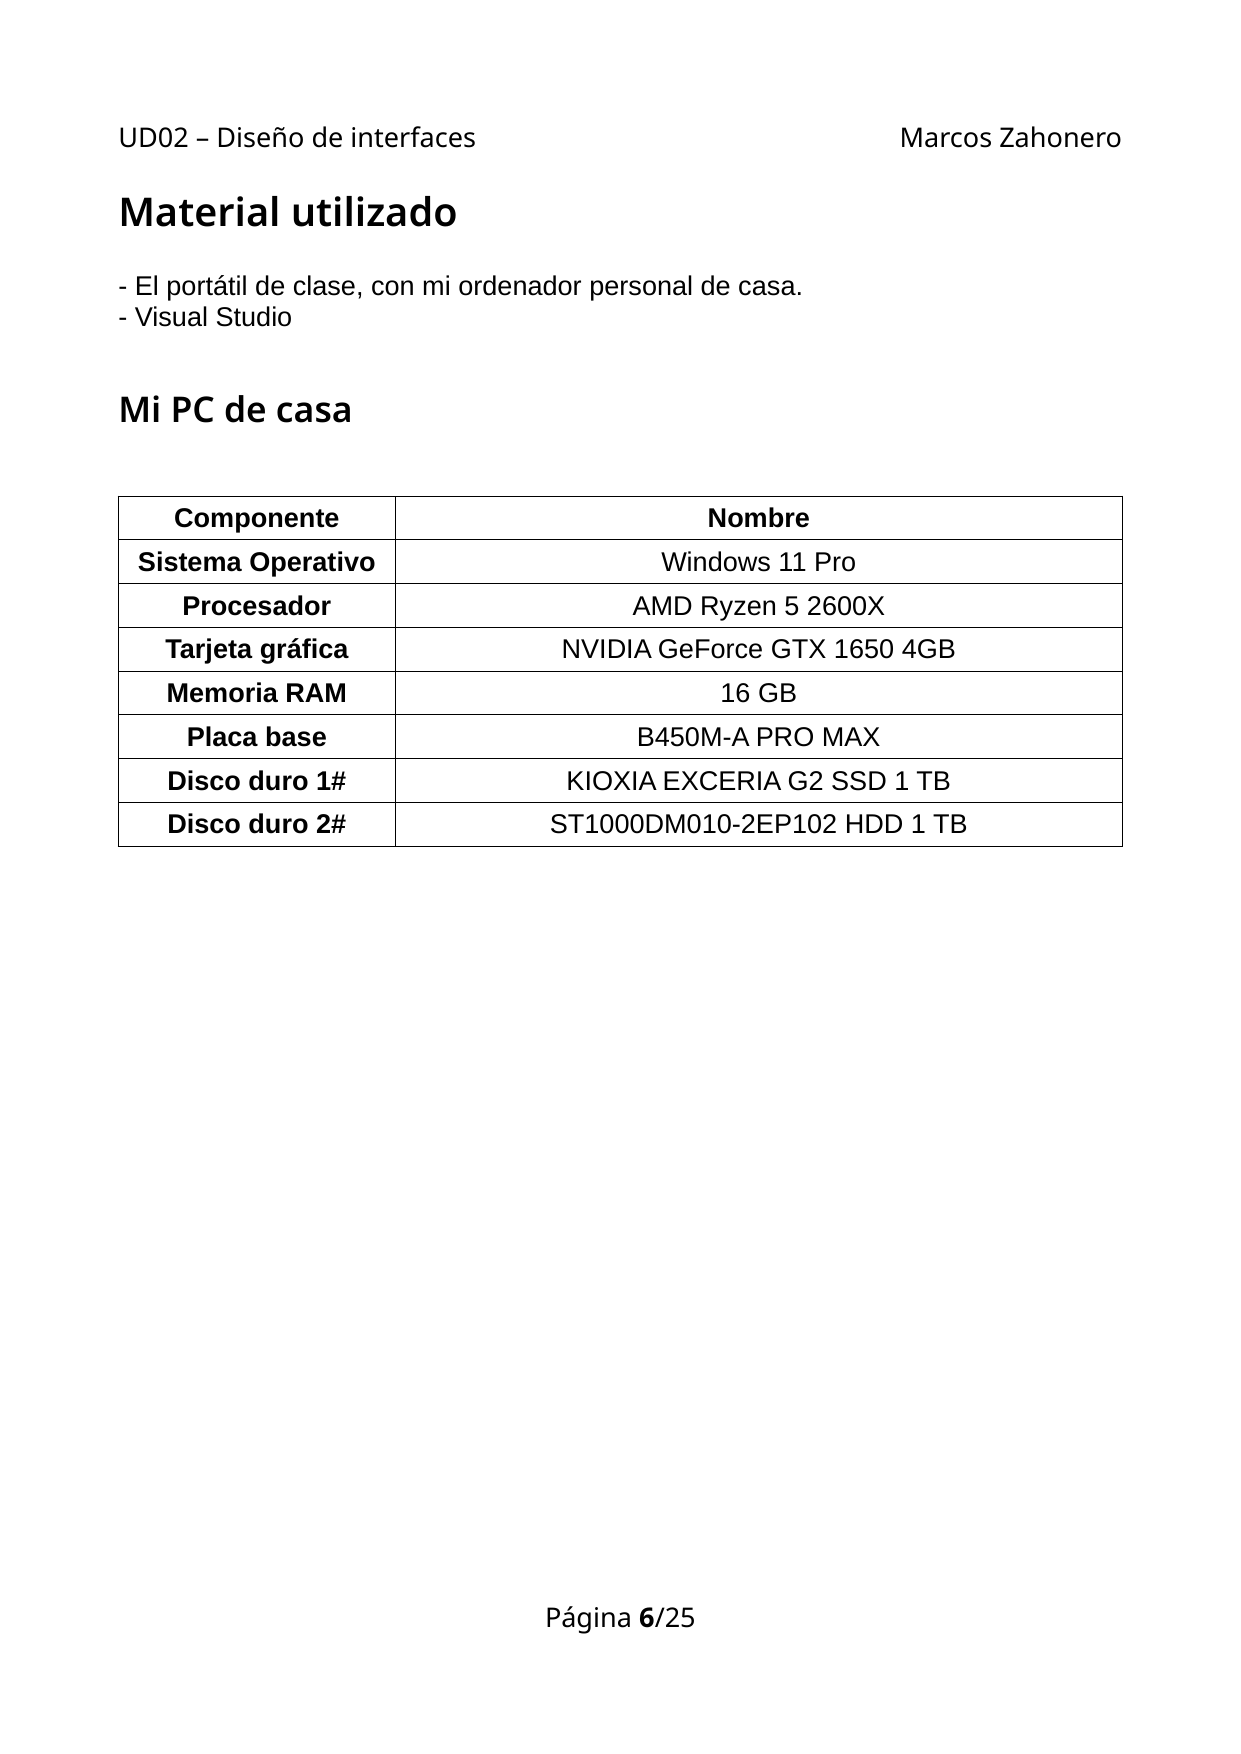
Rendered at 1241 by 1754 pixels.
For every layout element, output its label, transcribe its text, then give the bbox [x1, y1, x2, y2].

table_cell Placa base [119, 715, 395, 758]
table_cell KIOXIA EXCERIA G2 SSD 1 TB [396, 759, 1122, 802]
text - Visual Studio [118, 301, 1122, 332]
table_cell 16 GB [396, 672, 1122, 714]
table_header Nombre [396, 497, 1122, 539]
table_cell Tarjeta gráfica [119, 628, 395, 671]
table_cell B450M-A PRO MAX [396, 715, 1122, 758]
table_cell AMD Ryzen 5 2600X [396, 584, 1122, 627]
table_cell Windows 11 Pro [396, 540, 1122, 583]
table_header Componente [119, 497, 395, 539]
table_cell NVIDIA GeForce GTX 1650 4GB [396, 628, 1122, 671]
table_cell Memoria RAM [119, 672, 395, 714]
table_cell Disco duro 1# [119, 759, 395, 802]
table_cell Sistema Operativo [119, 540, 395, 583]
table_cell Disco duro 2# [119, 803, 395, 846]
table_cell ST1000DM010-2EP102 HDD 1 TB [396, 803, 1122, 846]
text - El portátil de clase, con mi ordenador personal de casa. [118, 270, 1122, 301]
subtitle Material utilizado [118, 184, 1122, 238]
subtitle Mi PC de casa [118, 384, 1122, 432]
table_cell Procesador [119, 584, 395, 627]
